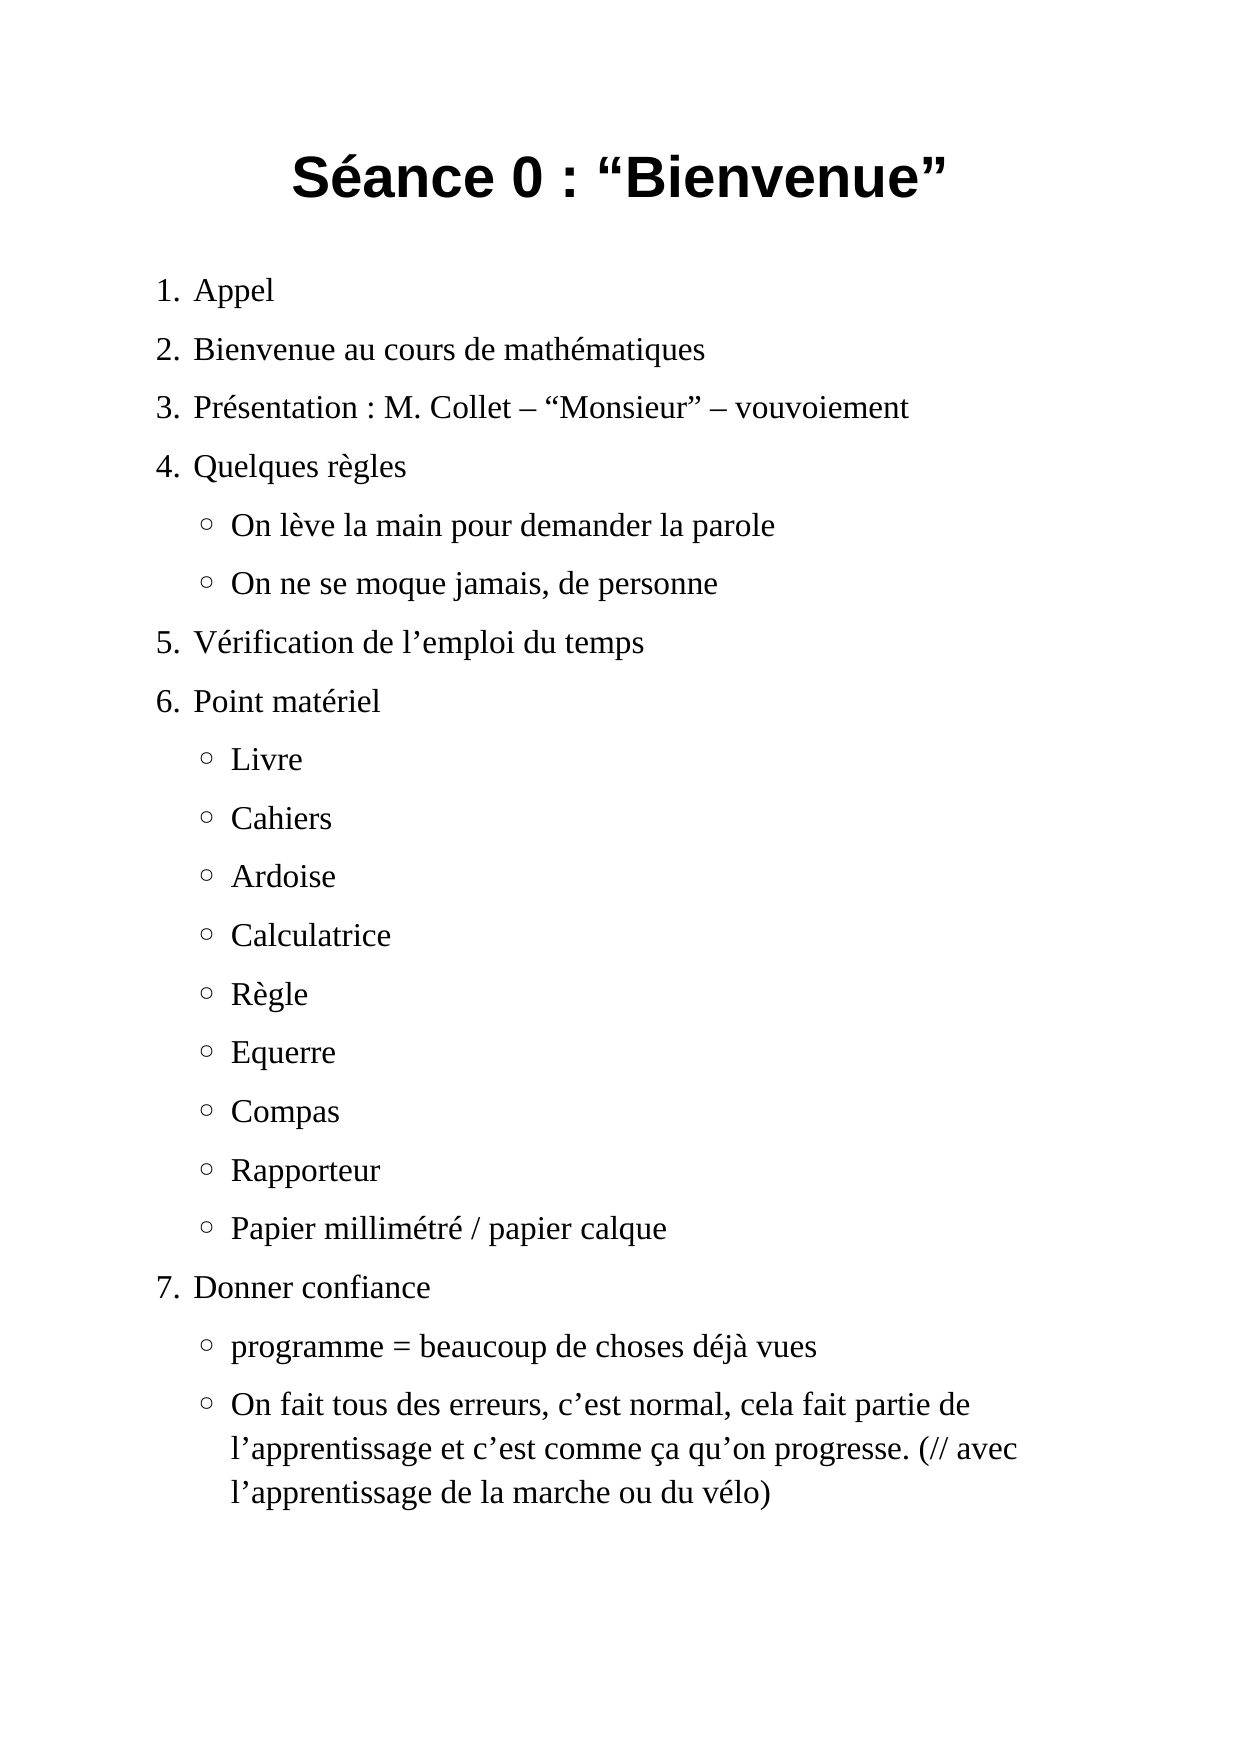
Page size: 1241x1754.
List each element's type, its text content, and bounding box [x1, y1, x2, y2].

title Séance 0 : “Bienvenue” [118, 143, 1122, 210]
list programme = beaucoup de choses déjà vues [193, 1326, 1122, 1364]
list Point matériel [156, 681, 1122, 719]
list Appel [156, 270, 1122, 309]
list Ardoise [193, 857, 1122, 895]
list Equerre [193, 1033, 1122, 1071]
list Calculatrice [193, 915, 1122, 954]
list Donner confiance [156, 1267, 1122, 1306]
list Règle [193, 974, 1122, 1012]
list Présentation : M. Collet – “Monsieur” – vouvoiement [156, 388, 1122, 426]
list On lève la main pour demander la parole [193, 505, 1122, 543]
list On ne se moque jamais, de personne [193, 563, 1122, 602]
list Quelques règles [156, 446, 1122, 484]
list Rapporteur [193, 1150, 1122, 1188]
list Compas [193, 1091, 1122, 1130]
list Bienvenue au cours de mathématiques [156, 329, 1122, 367]
list Livre [193, 739, 1122, 778]
list On fait tous des erreurs, c’est normal, cela fait partie de l’apprentissage et c’est comme ça qu’on progresse. (// avec l’apprentissage de la marche ou du vélo) [193, 1384, 1122, 1511]
list Cahiers [193, 798, 1122, 836]
list Vérification de l’emploi du temps [156, 622, 1122, 661]
list Papier millimétré / papier calque [193, 1209, 1122, 1247]
